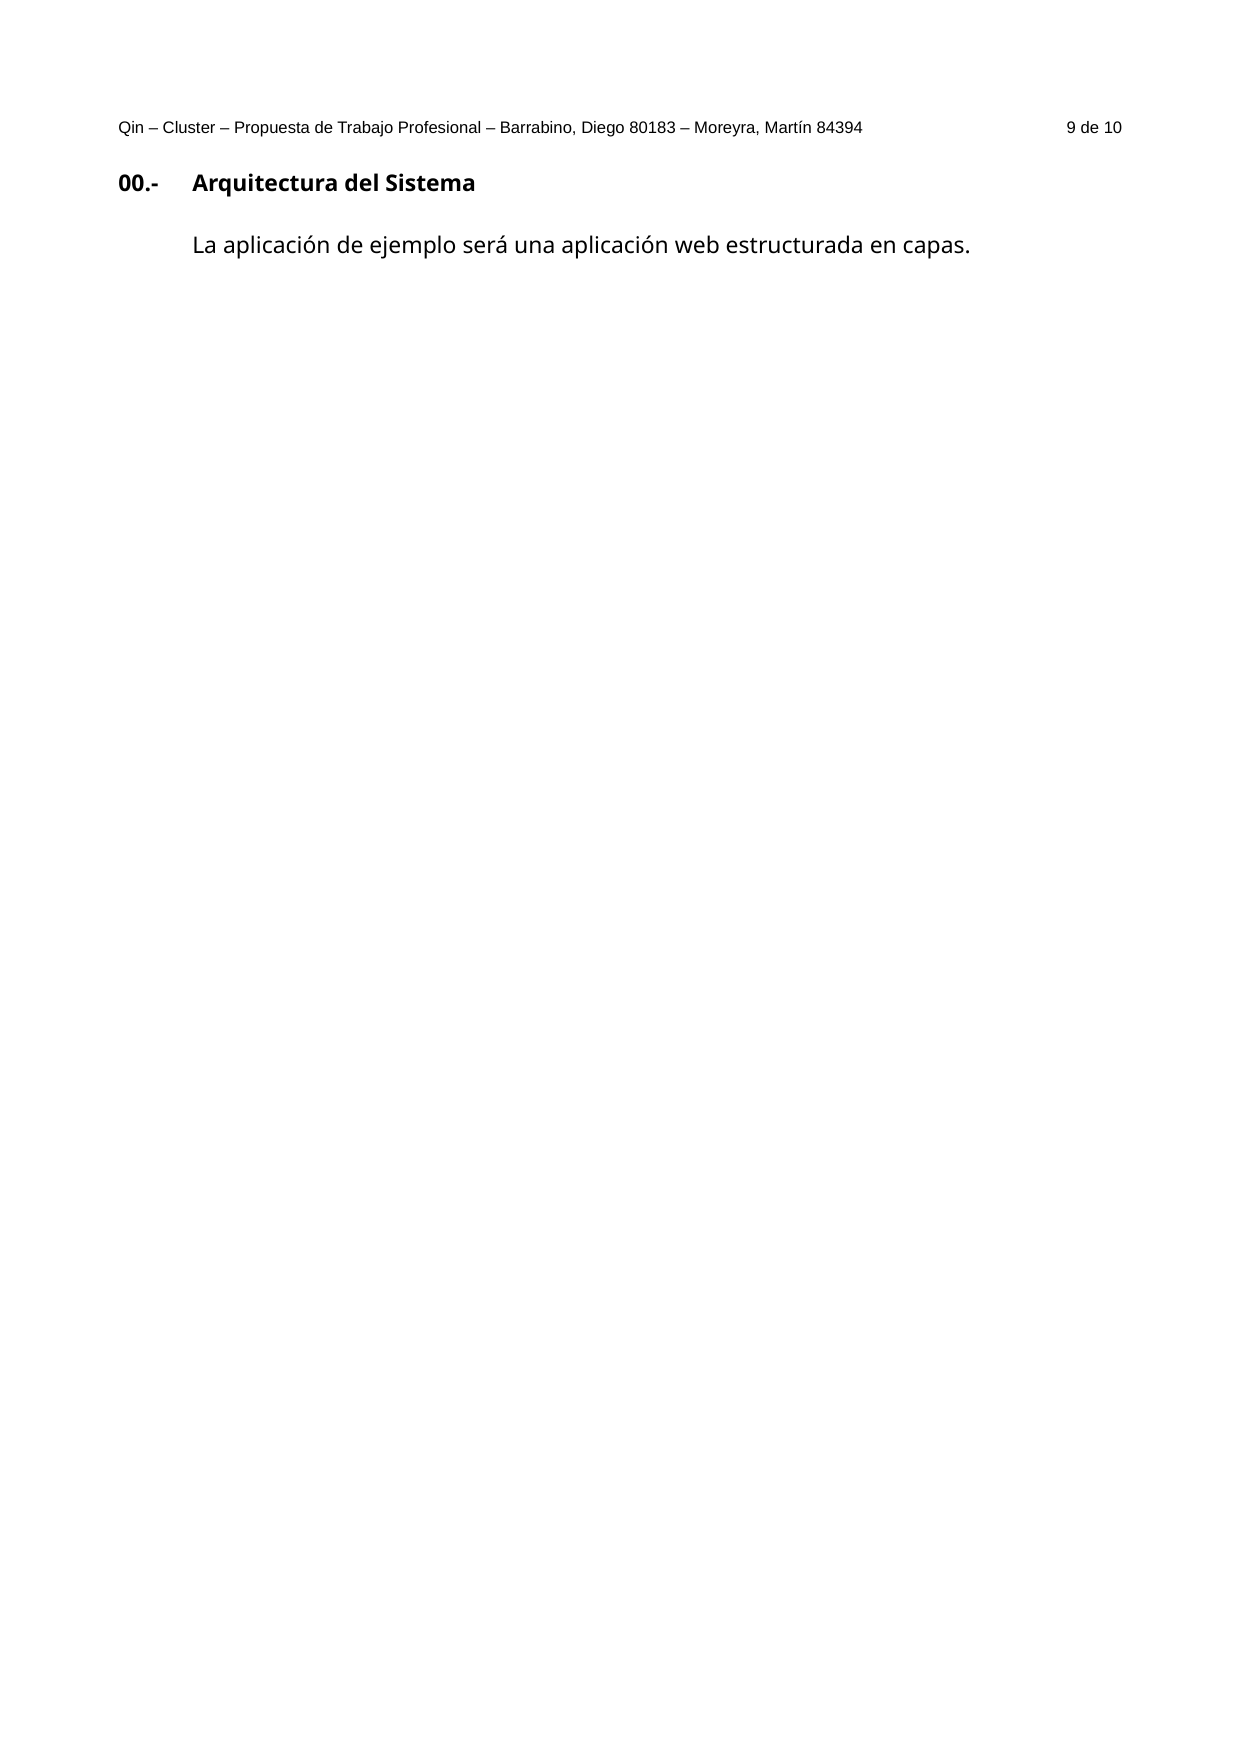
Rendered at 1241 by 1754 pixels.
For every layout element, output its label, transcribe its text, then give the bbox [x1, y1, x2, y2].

text La aplicación de ejemplo será una aplicación web estructurada en capas. [118, 229, 1122, 261]
text 00.- Arquitectura del Sistema [118, 167, 1122, 198]
